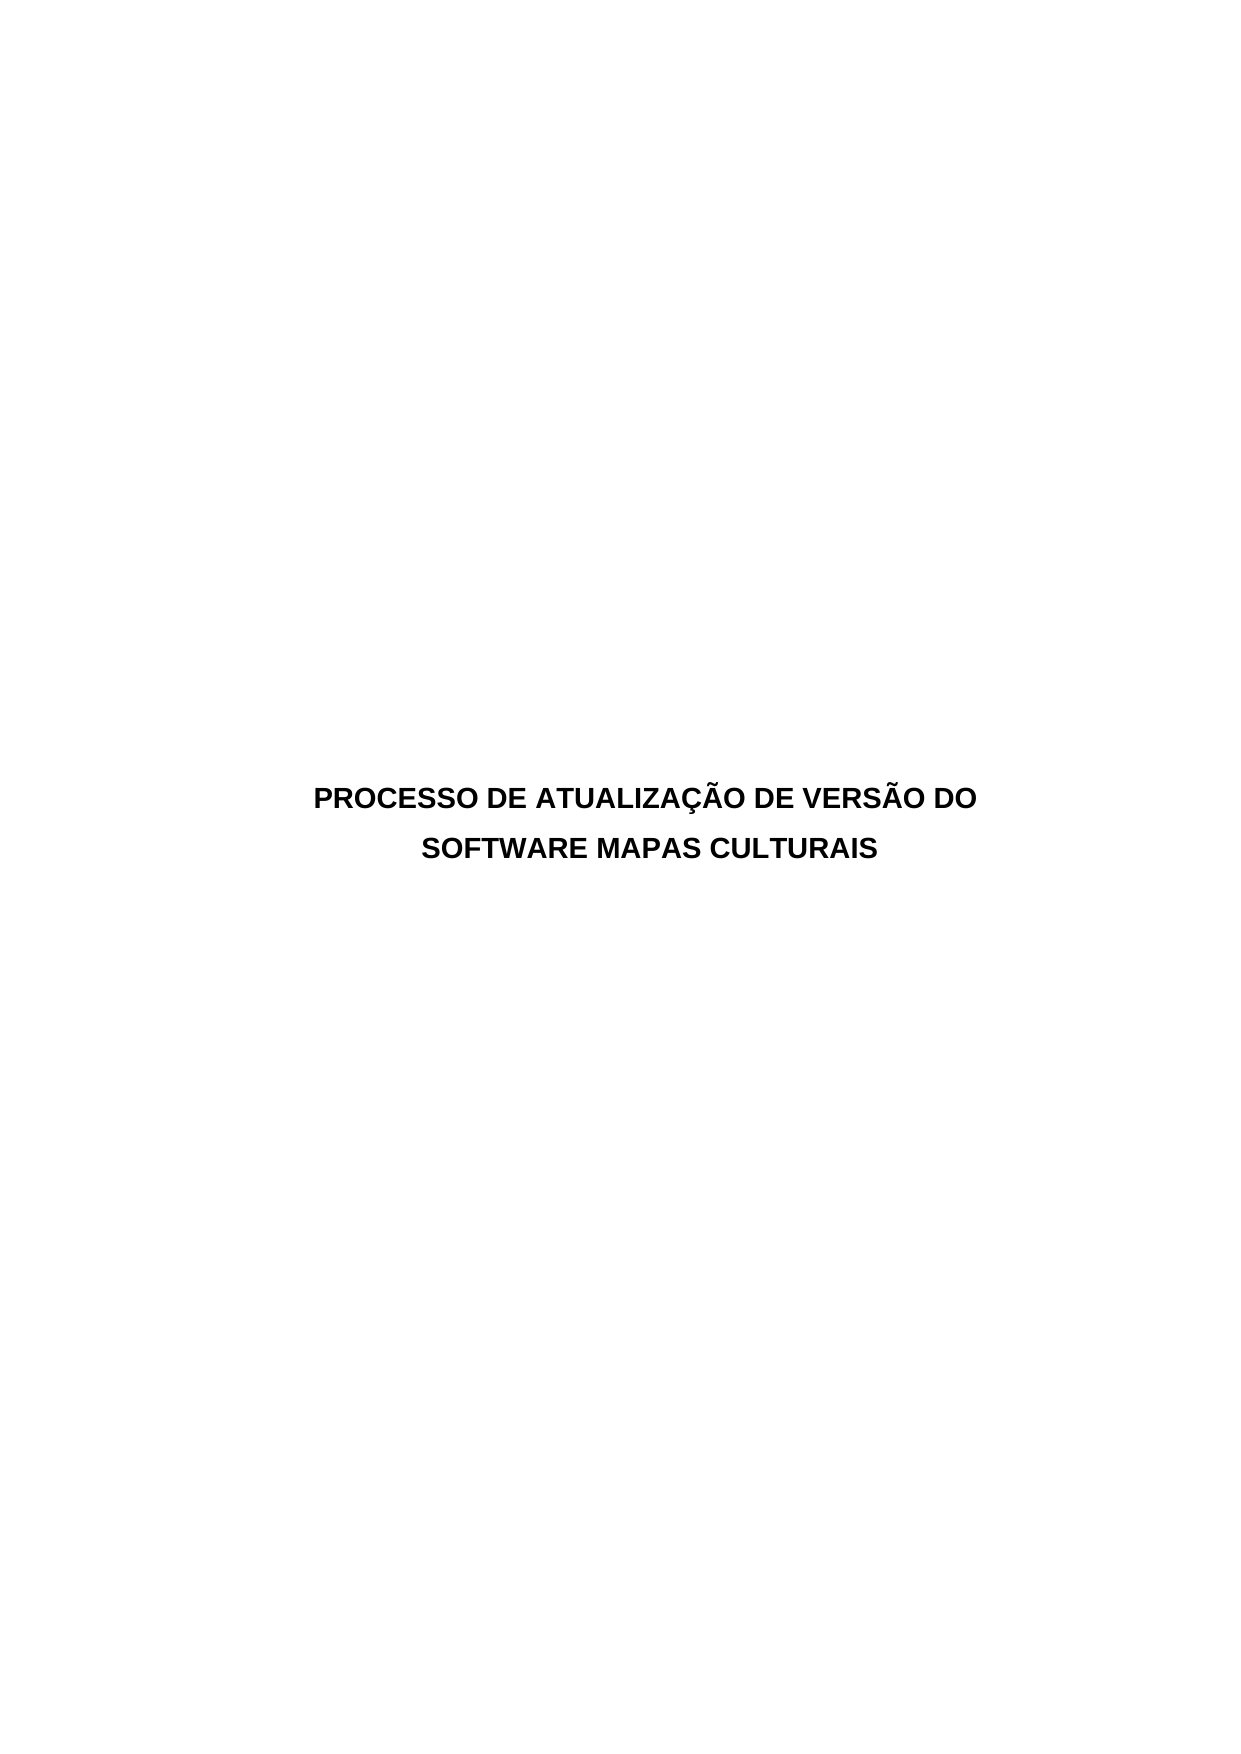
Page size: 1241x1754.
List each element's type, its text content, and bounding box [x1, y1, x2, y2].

title PROCESSO DE ATUALIZAÇÃO DE VERSÃO DO SOFTWARE MAPAS CULTURAIS [177, 781, 1122, 865]
